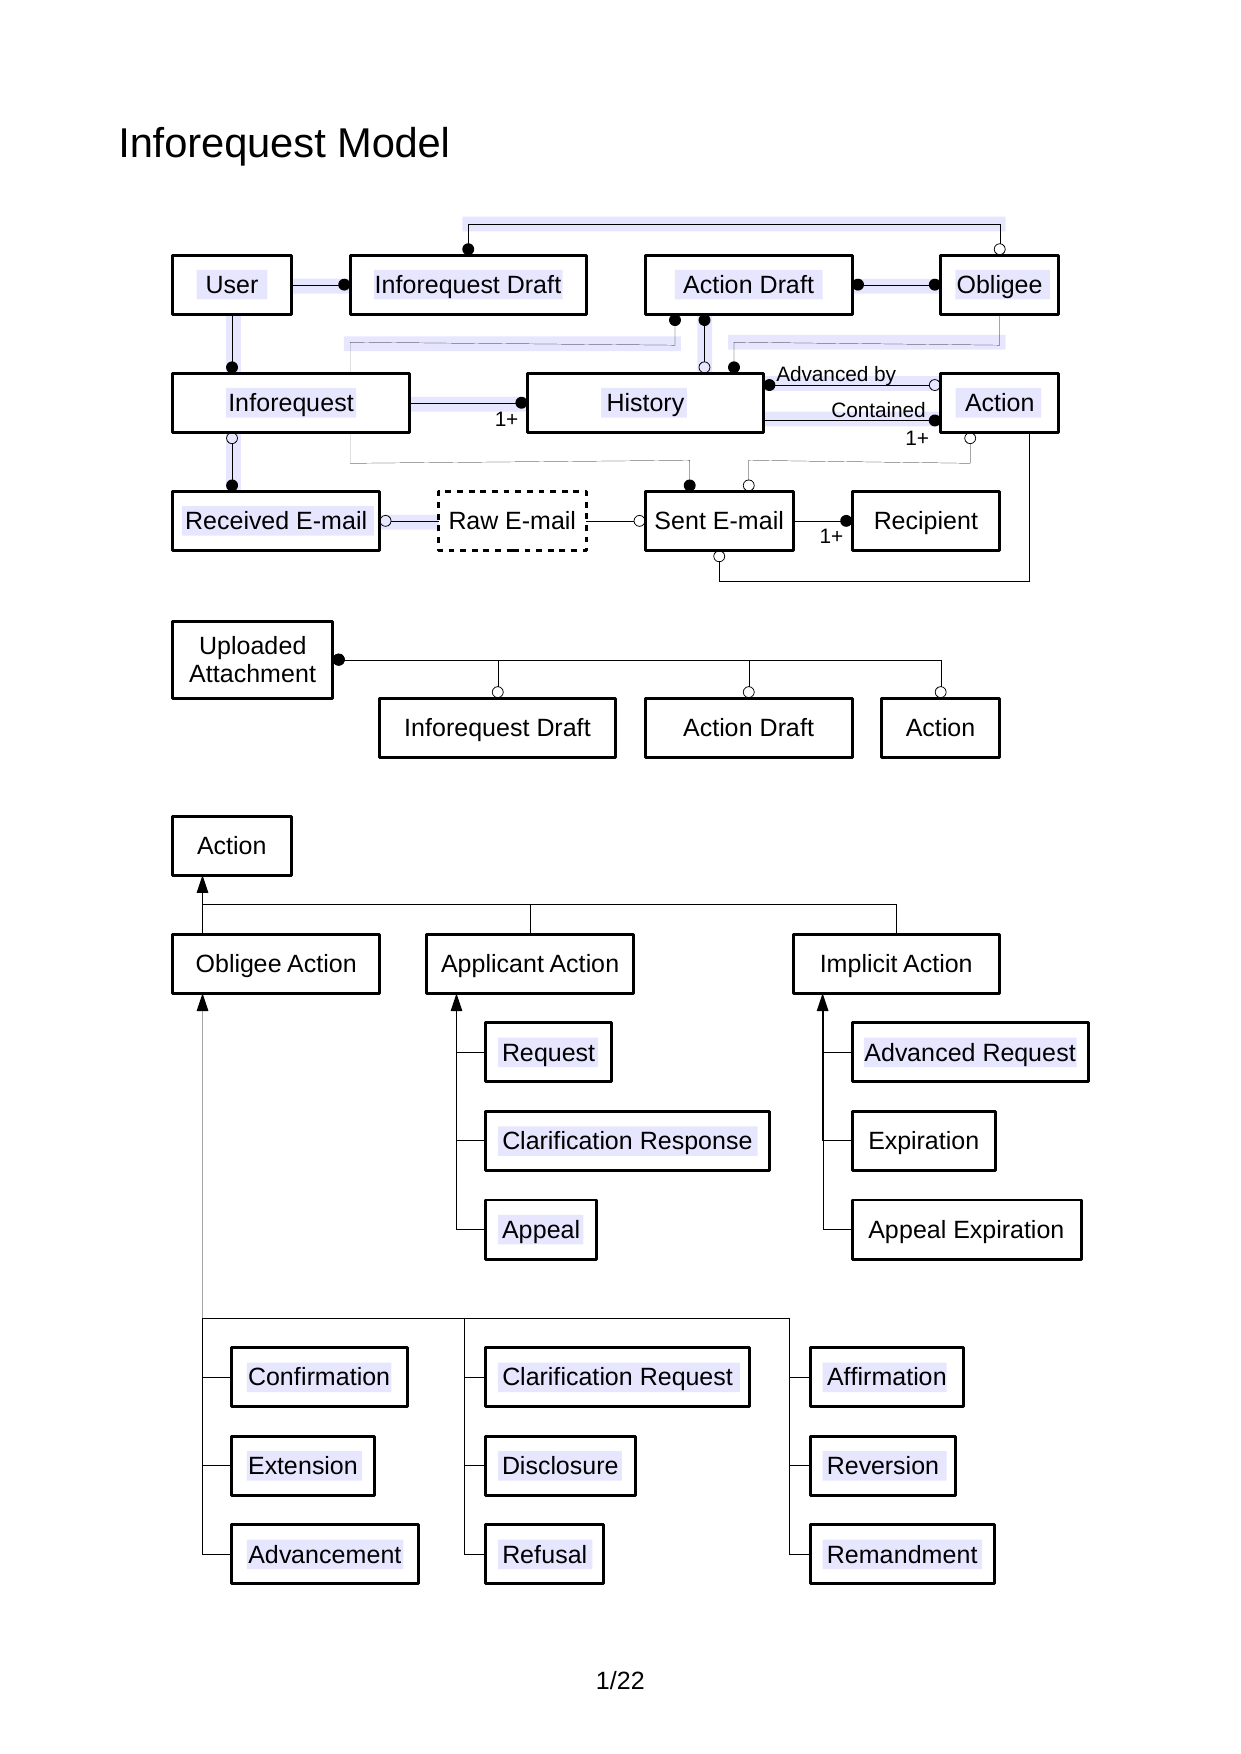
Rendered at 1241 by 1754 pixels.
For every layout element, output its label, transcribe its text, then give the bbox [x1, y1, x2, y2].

subtitle Inforequest Model [118, 118, 1122, 166]
